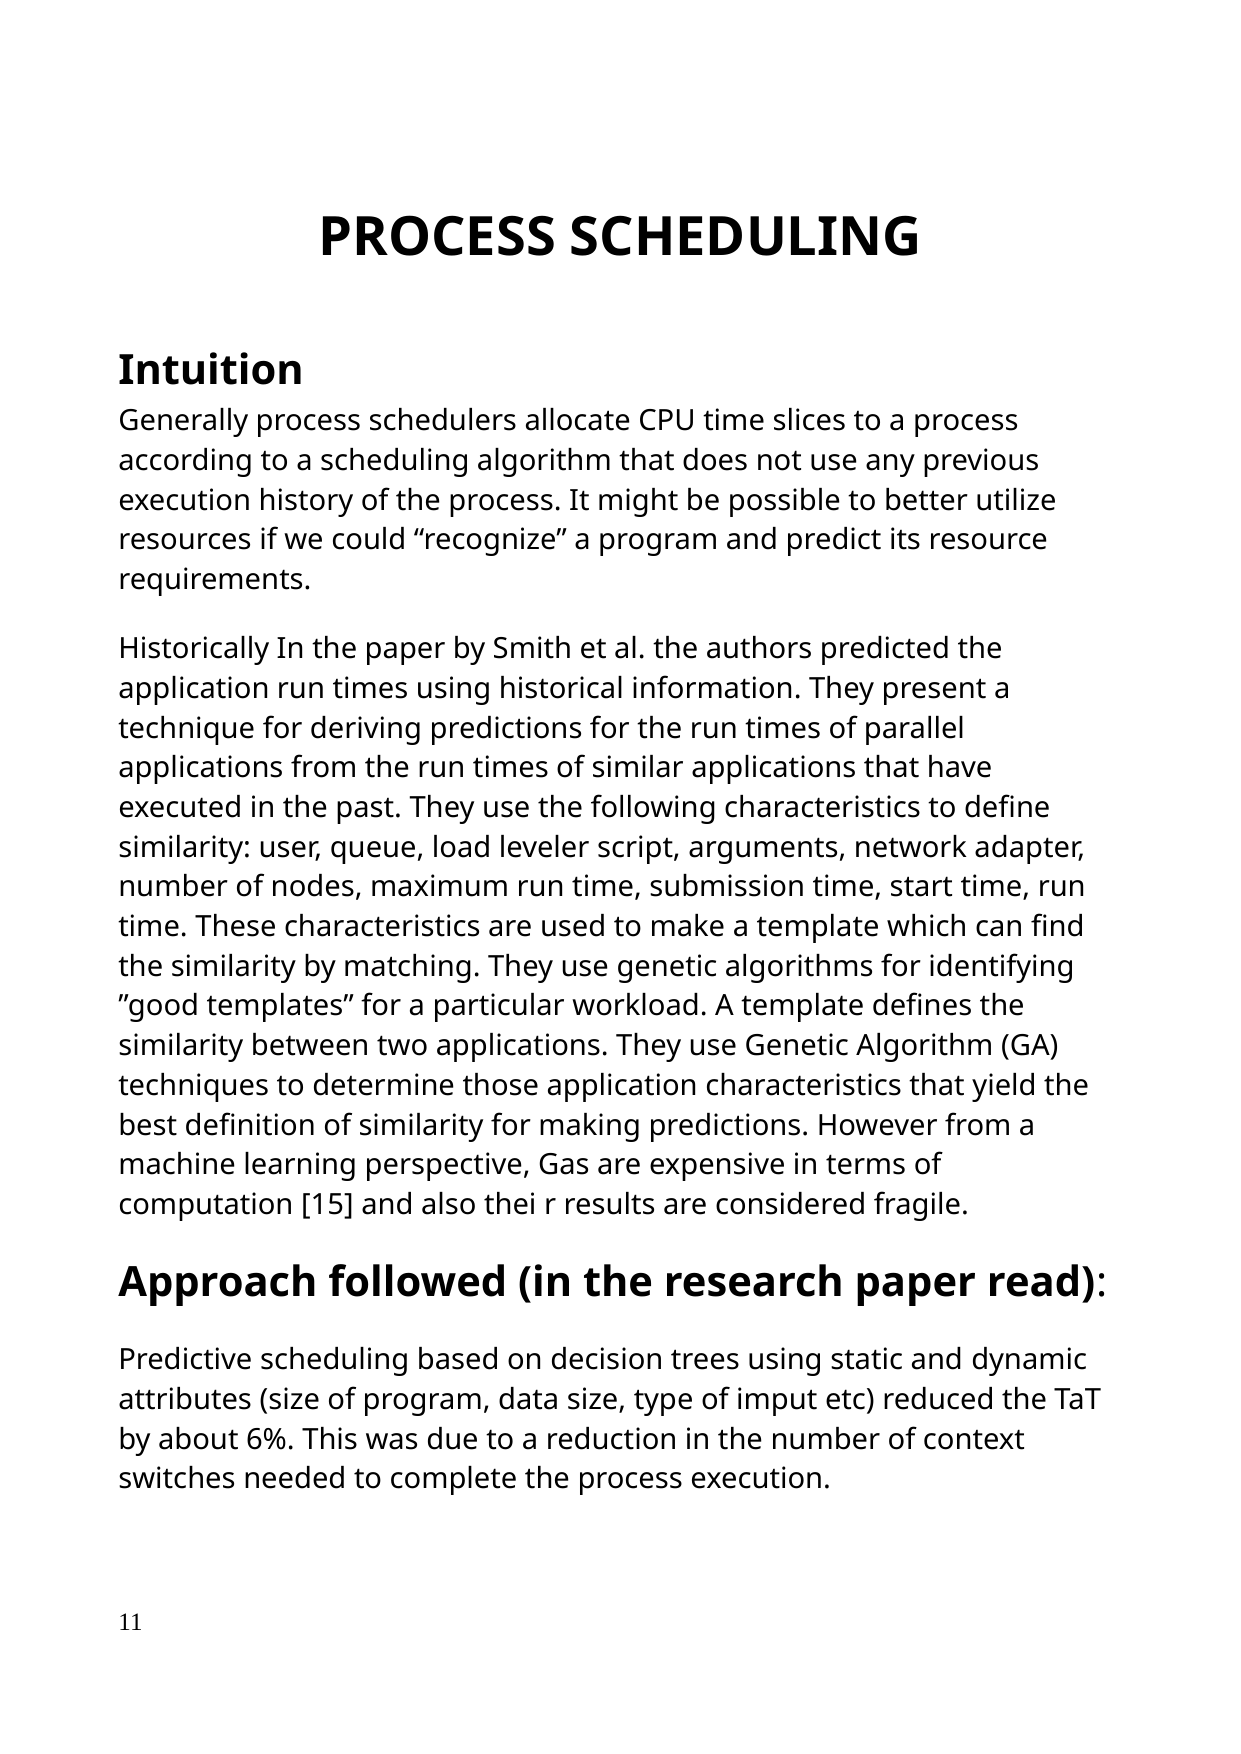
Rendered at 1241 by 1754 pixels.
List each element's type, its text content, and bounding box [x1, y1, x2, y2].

text Historically In the paper by Smith et al. the authors predicted the application run times using historical information. They present a technique for deriving predictions for the run times of parallel applications from the run times of similar applications that have executed in the past. They use the following characteristics to define similarity: user, queue, load leveler script, arguments, network adapter, number of nodes, maximum run time, submission time, start time, run time. These characteristics are used to make a template which can find the similarity by matching. They use genetic algorithms for identifying ”good templates” for a particular workload. A template defines the similarity between two applications. They use Genetic Algorithm (GA) techniques to determine those application characteristics that yield the best definition of similarity for making predictions. However from a machine learning perspective, Gas are expensive in terms of computation [15] and also thei r results are considered fragile. [118, 627, 1122, 1223]
text Generally process schedulers allocate CPU time slices to a process according to a scheduling algorithm that does not use any previous execution history of the process. It might be possible to better utilize resources if we could “recognize” a program and predict its resource requirements. [118, 399, 1122, 598]
text Predictive scheduling based on decision trees using static and dynamic attributes (size of program, data size, type of imput etc) reduced the TaT by about 6%. This was due to a reduction in the number of context switches needed to complete the process execution. [118, 1338, 1122, 1497]
text PROCESS SCHEDULING [118, 198, 1122, 271]
text Approach followed (in the research paper read): [118, 1252, 1122, 1309]
text Intuition [118, 340, 1122, 397]
